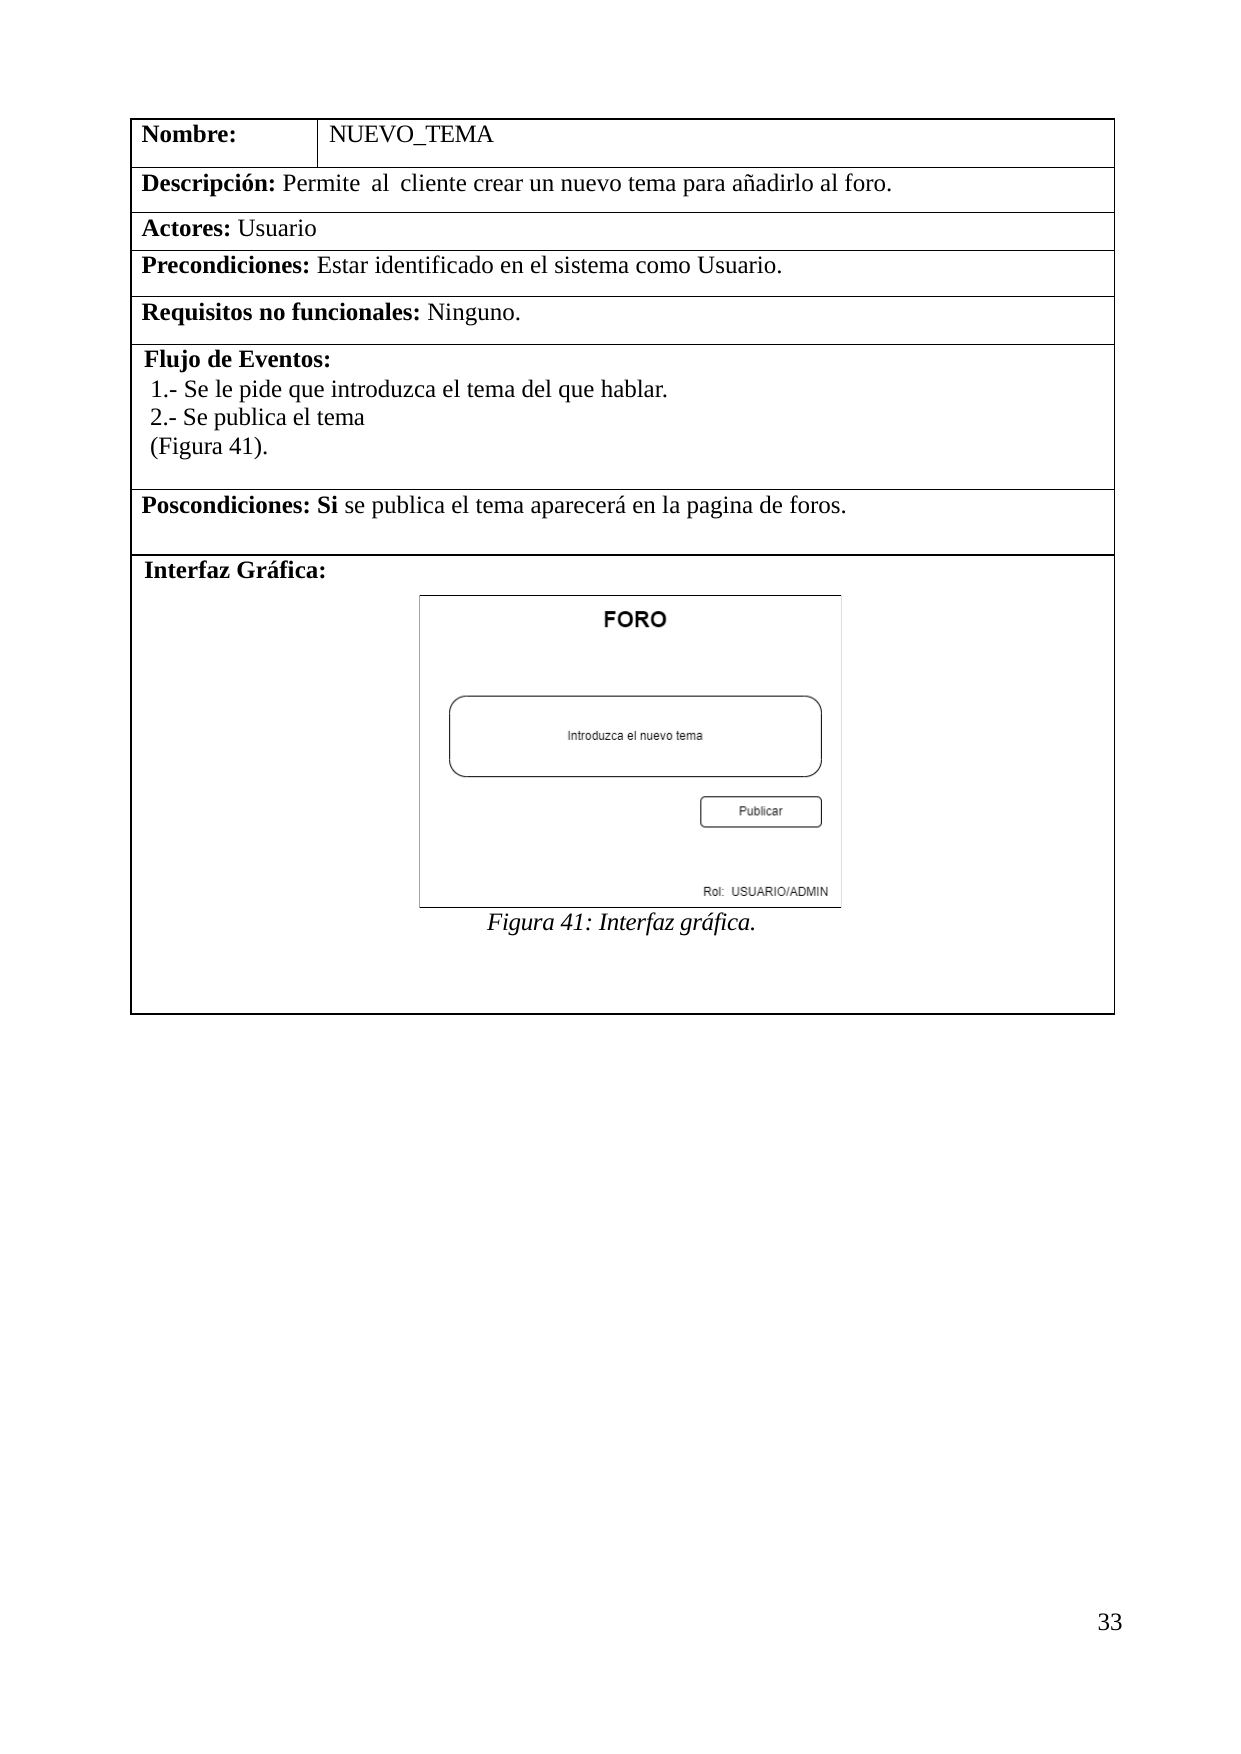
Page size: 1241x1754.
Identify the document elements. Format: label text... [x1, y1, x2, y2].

table_cell Flujo de Eventos: 1.- Se le pide que introduzca el tema del que hablar. 2.- Se publica el tema (Figura 41). [132, 345, 1114, 489]
table_header NUEVO_TEMA [318, 120, 1114, 166]
picture [419, 595, 842, 908]
table_cell Precondiciones: Estar identificado en el sistema como Usuario. [132, 251, 1114, 296]
table_cell Interfaz Gráfica: Figura 41: Interfaz gráfica. [132, 556, 1114, 1013]
table_cell Descripción: Permite al cliente crear un nuevo tema para añadirlo al foro. [132, 168, 1114, 212]
table_cell Actores: Usuario [132, 213, 1114, 249]
table_cell Poscondiciones: Si se publica el tema aparecerá en la pagina de foros. [132, 490, 1114, 554]
table_cell Requisitos no funcionales: Ninguno. [132, 297, 1114, 343]
table_header Nombre: [132, 120, 317, 166]
